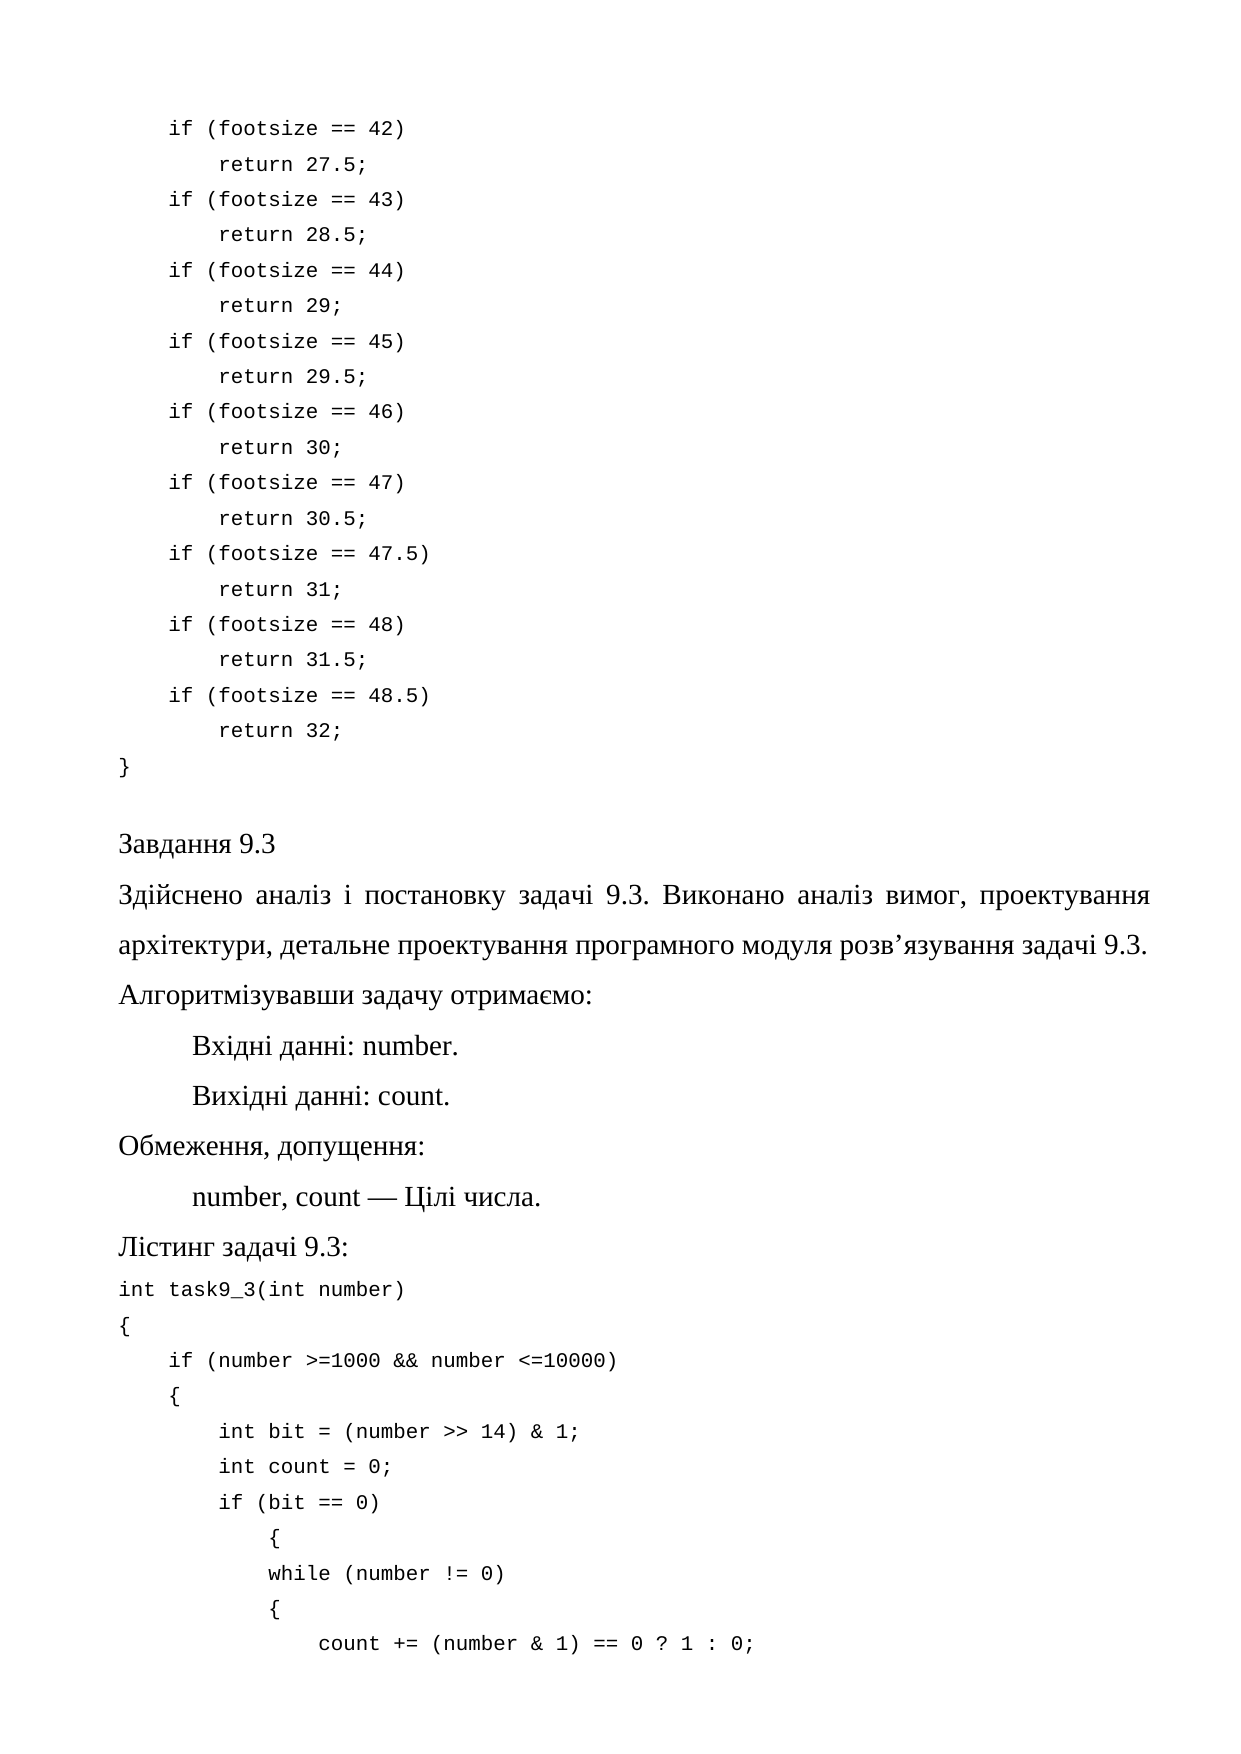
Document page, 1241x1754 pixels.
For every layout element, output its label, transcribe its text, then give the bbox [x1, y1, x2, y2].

text return 29.5; [118, 366, 1152, 390]
text while (number != 0) [118, 1563, 1152, 1586]
text if (number >=1000 && number <=10000) [118, 1350, 1152, 1374]
text int count = 0; [118, 1456, 1152, 1480]
text return 27.5; [118, 153, 1152, 177]
text int bit = (number >> 14) & 1; [118, 1421, 1152, 1444]
text if (footsize == 47.5) [118, 543, 1152, 567]
text if (bit == 0) [118, 1492, 1152, 1515]
text if (footsize == 47) [118, 472, 1152, 496]
text { [118, 1315, 1152, 1338]
text Алгоритмізувавши задачу отримаємо: [118, 977, 1152, 1011]
text return 31; [118, 578, 1152, 602]
text count += (number & 1) == 0 ? 1 : 0; [118, 1633, 1152, 1657]
text { [118, 1527, 1152, 1551]
text if (footsize == 46) [118, 401, 1152, 425]
text Здійснено аналіз і постановку задачі 9.3. Виконано аналіз вимог, проектування архітектури, детальне проектування програмного модуля розв’язування задачі 9.3. [118, 877, 1152, 961]
text if (footsize == 44) [118, 260, 1152, 283]
text Вихідні данні: count. [118, 1078, 1152, 1112]
text if (footsize == 45) [118, 331, 1152, 354]
text if (footsize == 48.5) [118, 685, 1152, 708]
text return 29; [118, 295, 1152, 319]
text { [118, 1386, 1152, 1409]
text return 30.5; [118, 508, 1152, 531]
text int task9_3(int number) [118, 1279, 1152, 1303]
text return 32; [118, 720, 1152, 744]
text Лістинг задачі 9.3: [118, 1229, 1152, 1262]
text return 28.5; [118, 224, 1152, 248]
text return 30; [118, 437, 1152, 461]
text Вхідні данні: number. [118, 1028, 1152, 1061]
text } [118, 756, 1152, 779]
text Обмеження, допущення: [118, 1128, 1152, 1162]
text return 31.5; [118, 649, 1152, 673]
text { [118, 1598, 1152, 1622]
text if (footsize == 48) [118, 614, 1152, 638]
text if (footsize == 42) [118, 118, 1152, 142]
text number, count — Цілі числа. [118, 1179, 1152, 1212]
text Завдання 9.3 [118, 826, 1152, 860]
text if (footsize == 43) [118, 189, 1152, 213]
